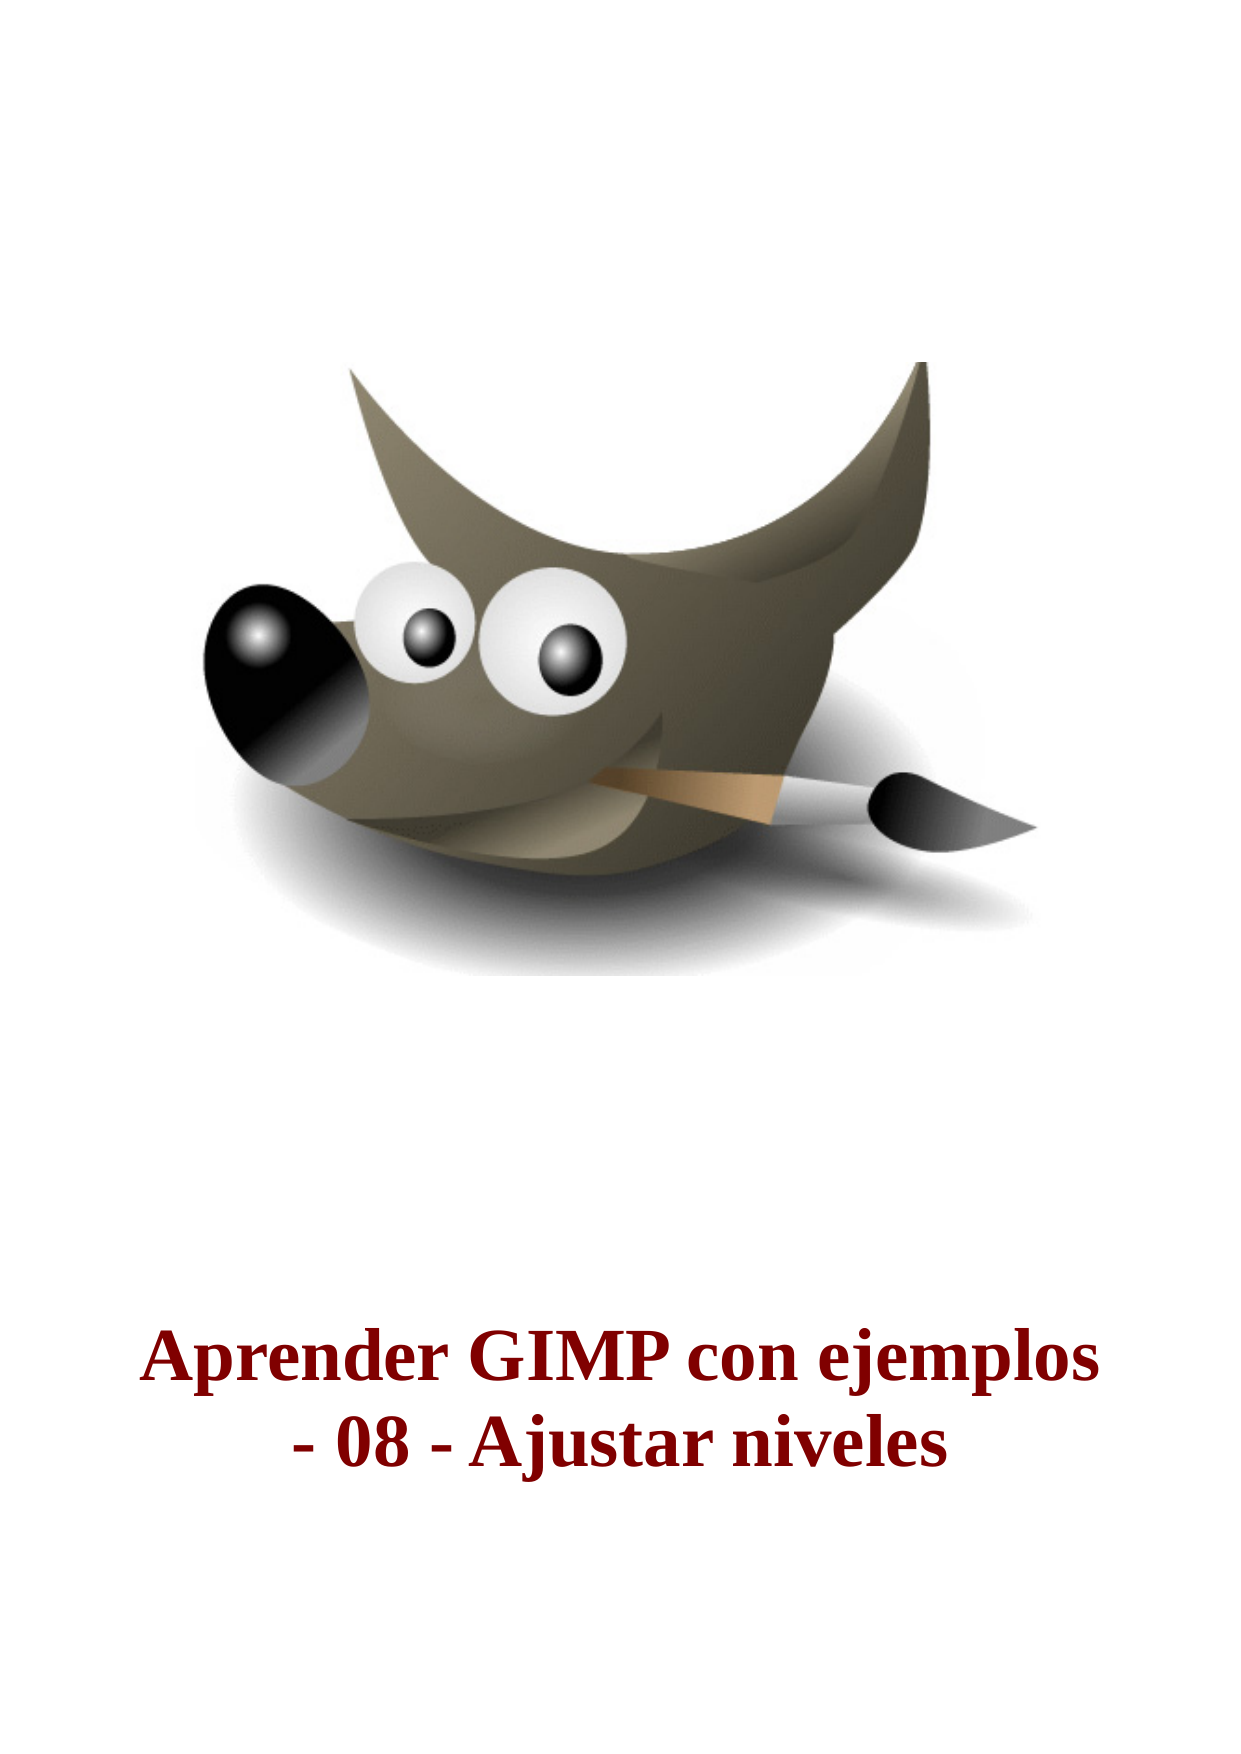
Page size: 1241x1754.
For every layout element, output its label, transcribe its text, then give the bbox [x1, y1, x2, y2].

text Aprender GIMP con ejemplos - 08 - Ajustar niveles [118, 1310, 1122, 1483]
picture [118, 362, 1122, 976]
